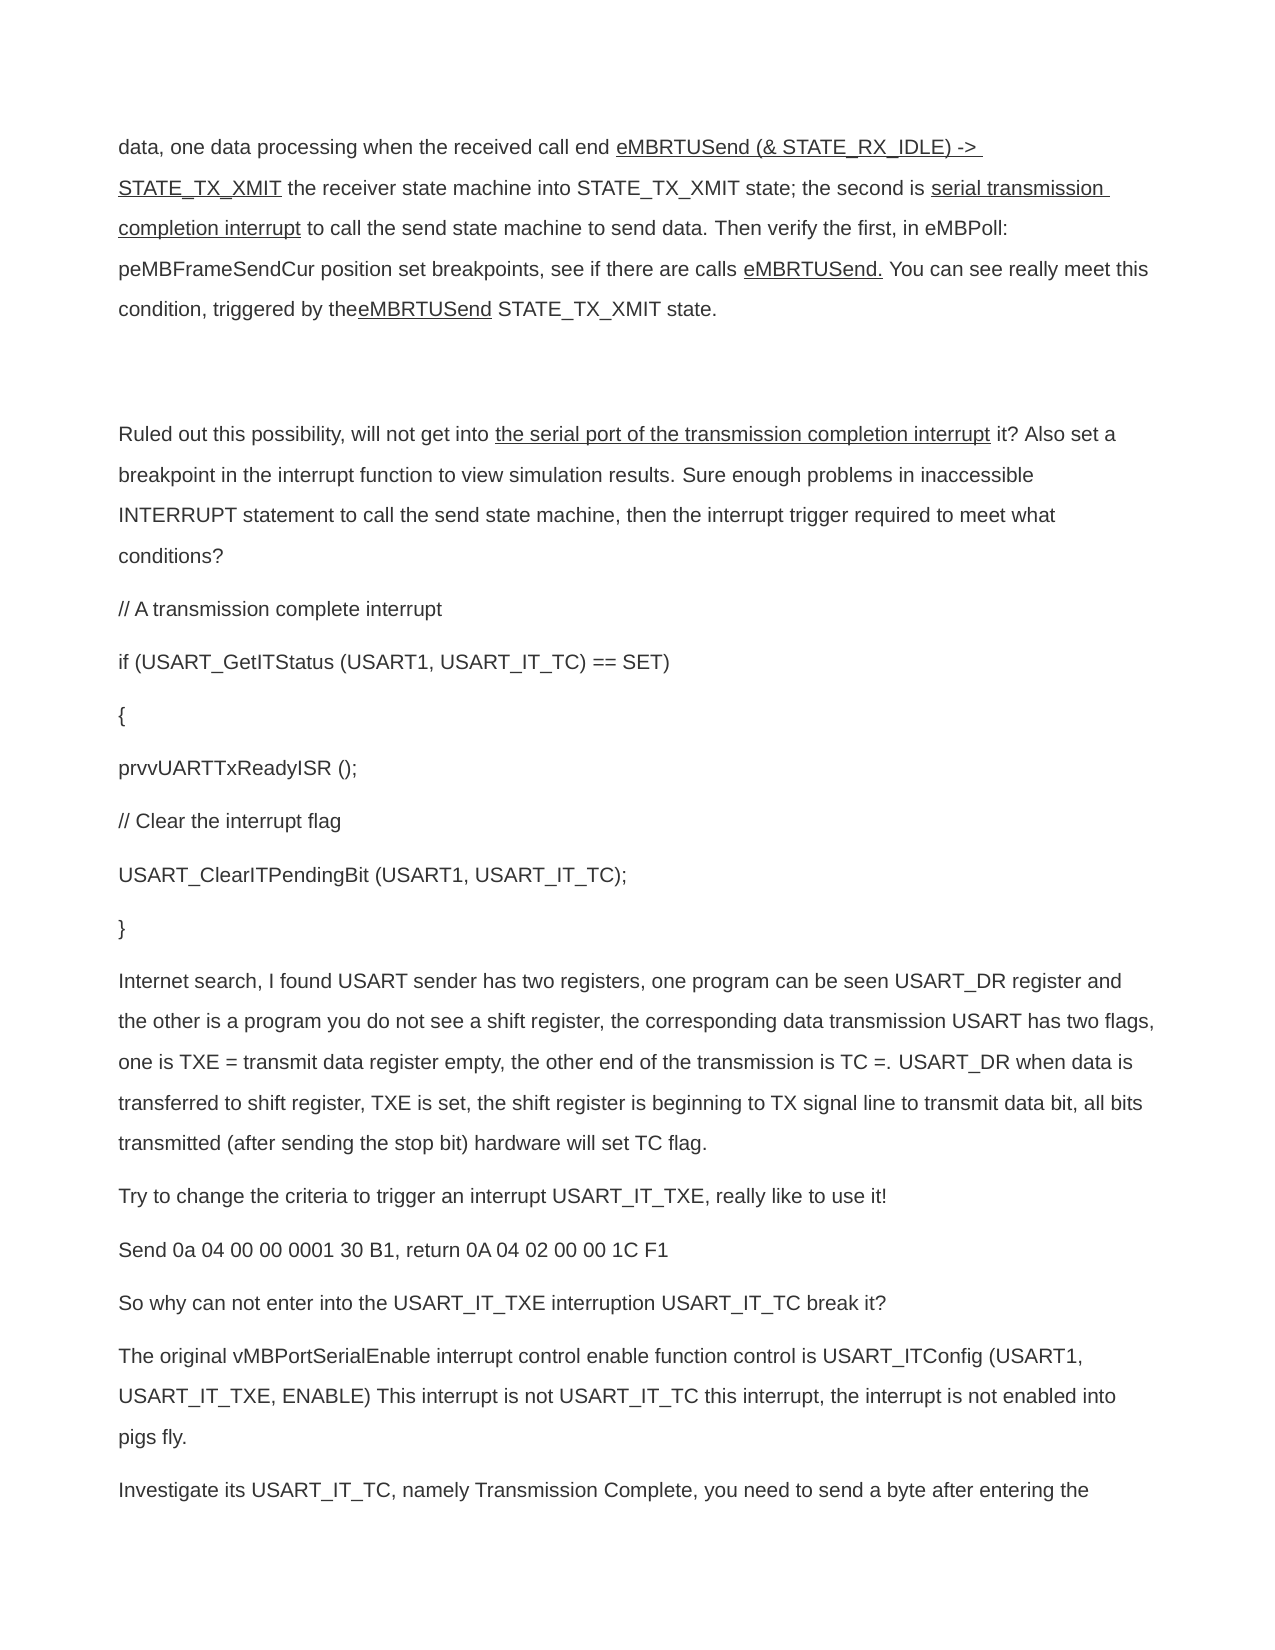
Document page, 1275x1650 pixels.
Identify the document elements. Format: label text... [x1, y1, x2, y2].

text Internet search, I found USART sender has two registers, one program can be seen USART_DR register and the other is a program you do not see a shift register, the corresponding data transmission USART has two flags, one is TXE = transmit data register empty, the other end of the transmission is TC =. USART_DR when data is transferred to shift register, TXE is set, the shift register is beginning to TX signal line to transmit data bit, all bits transmitted (after sending the stop bit) hardware will set TC flag. [118, 952, 1157, 1155]
text if (USART_GetITStatus (USART1, USART_IT_TC) == SET) [118, 633, 1157, 674]
text USART_ClearITPendingBit (USART1, USART_IT_TC); [118, 846, 1157, 886]
text // A transmission complete interrupt [118, 580, 1157, 621]
text Try to change the criteria to trigger an interrupt USART_IT_TXE, really like to use it! [118, 1168, 1157, 1208]
text } [118, 899, 1157, 939]
text So why can not enter into the USART_IT_TXE interruption USART_IT_TC break it? [118, 1274, 1157, 1314]
text Ruled out this possibility, will not get into the serial port of the transmission completion interrupt it? Also set a breakpoint in the interrupt function to view simulation results. Sure enough problems in inaccessible INTERRUPT statement to call the send state machine, then the interrupt trigger required to meet what conditions? [118, 405, 1157, 568]
text prvvUARTTxReadyISR (); [118, 739, 1157, 780]
text { [118, 686, 1157, 727]
text Investigate its USART_IT_TC, namely Transmission Complete, you need to send a byte after entering the [118, 1461, 1157, 1502]
text data, one data processing when the received call end eMBRTUSend (& STATE_RX_IDLE) -> STATE_TX_XMIT the receiver state machine into STATE_TX_XMIT state; the second is serial transmission completion interrupt to call the send state machine to send data. Then verify the first, in eMBPoll: peMBFrameSendCur position set breakpoints, see if there are calls eMBRTUSend. You can see really meet this condition, triggered by theeMBRTUSend STATE_TX_XMIT state. [118, 118, 1157, 321]
text // Clear the interrupt flag [118, 793, 1157, 833]
text The original vMBPortSerialEnable interrupt control enable function control is USART_ITConfig (USART1, USART_IT_TXE, ENABLE) This interrupt is not USART_IT_TC this interrupt, the interrupt is not enabled into pigs fly. [118, 1327, 1157, 1449]
text Send 0a 04 00 00 0001 30 B1, return 0A 04 02 00 00 1C F1 [118, 1221, 1157, 1261]
